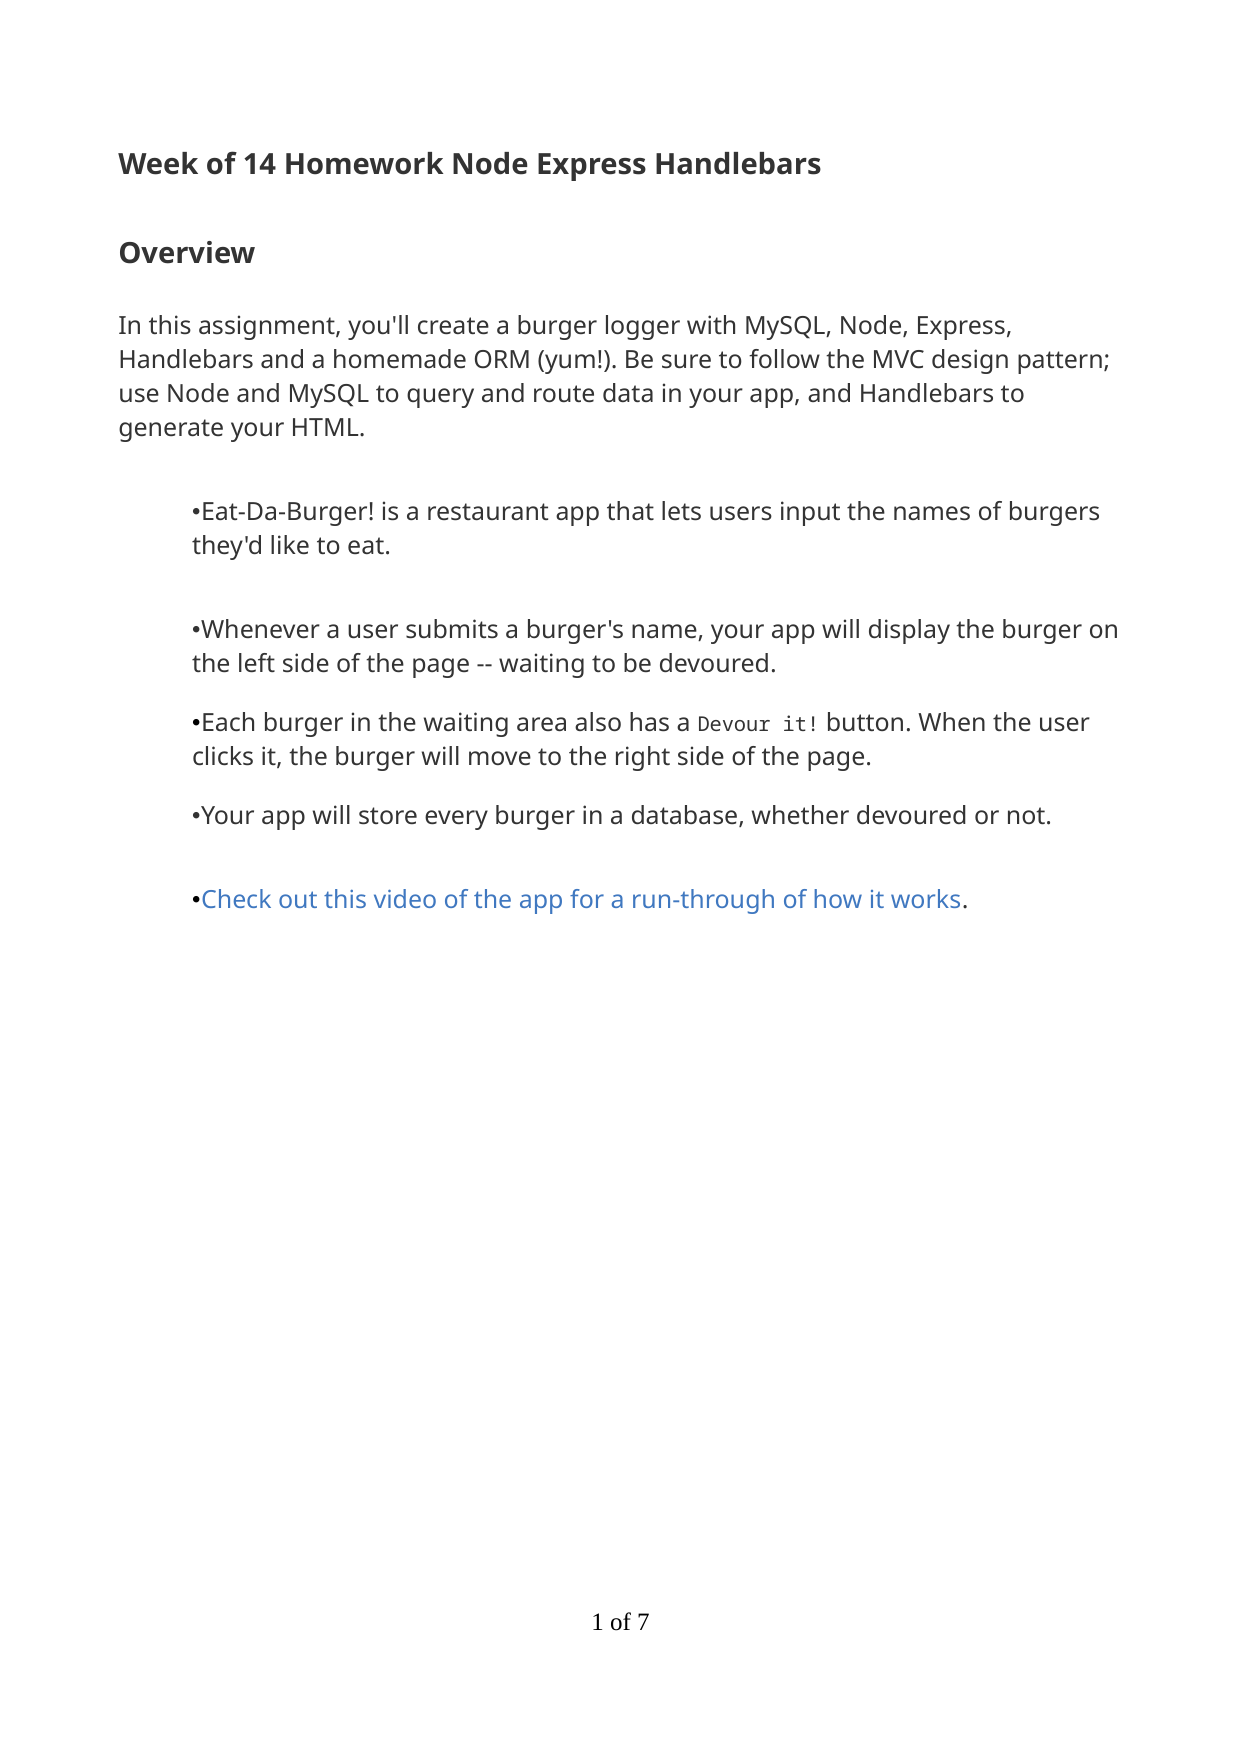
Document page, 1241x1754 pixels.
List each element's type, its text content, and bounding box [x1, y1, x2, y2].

subtitle Overview [118, 233, 1122, 272]
text In this assignment, you'll create a burger logger with MySQL, Node, Express, Handlebars and a homemade ORM (yum!). Be sure to follow the MVC design pattern; use Node and MySQL to query and route data in your app, and Handlebars to generate your HTML. [118, 307, 1122, 444]
list Whenever a user submits a burger's name, your app will display the burger on the left side of the page -- waiting to be devoured. [118, 612, 1122, 680]
list Your app will store every burger in a database, whether devoured or not. [118, 798, 1122, 832]
list Check out this video of the app for a run-through of how it works. [118, 882, 1122, 916]
subtitle Week of 14 Homework Node Express Handlebars [118, 143, 1122, 183]
list Eat-Da-Burger! is a restaurant app that lets users input the names of burgers they'd like to eat. [118, 494, 1122, 562]
list Each burger in the waiting area also has a Devour it! button. When the user clicks it, the burger will move to the right side of the page. [118, 705, 1122, 773]
